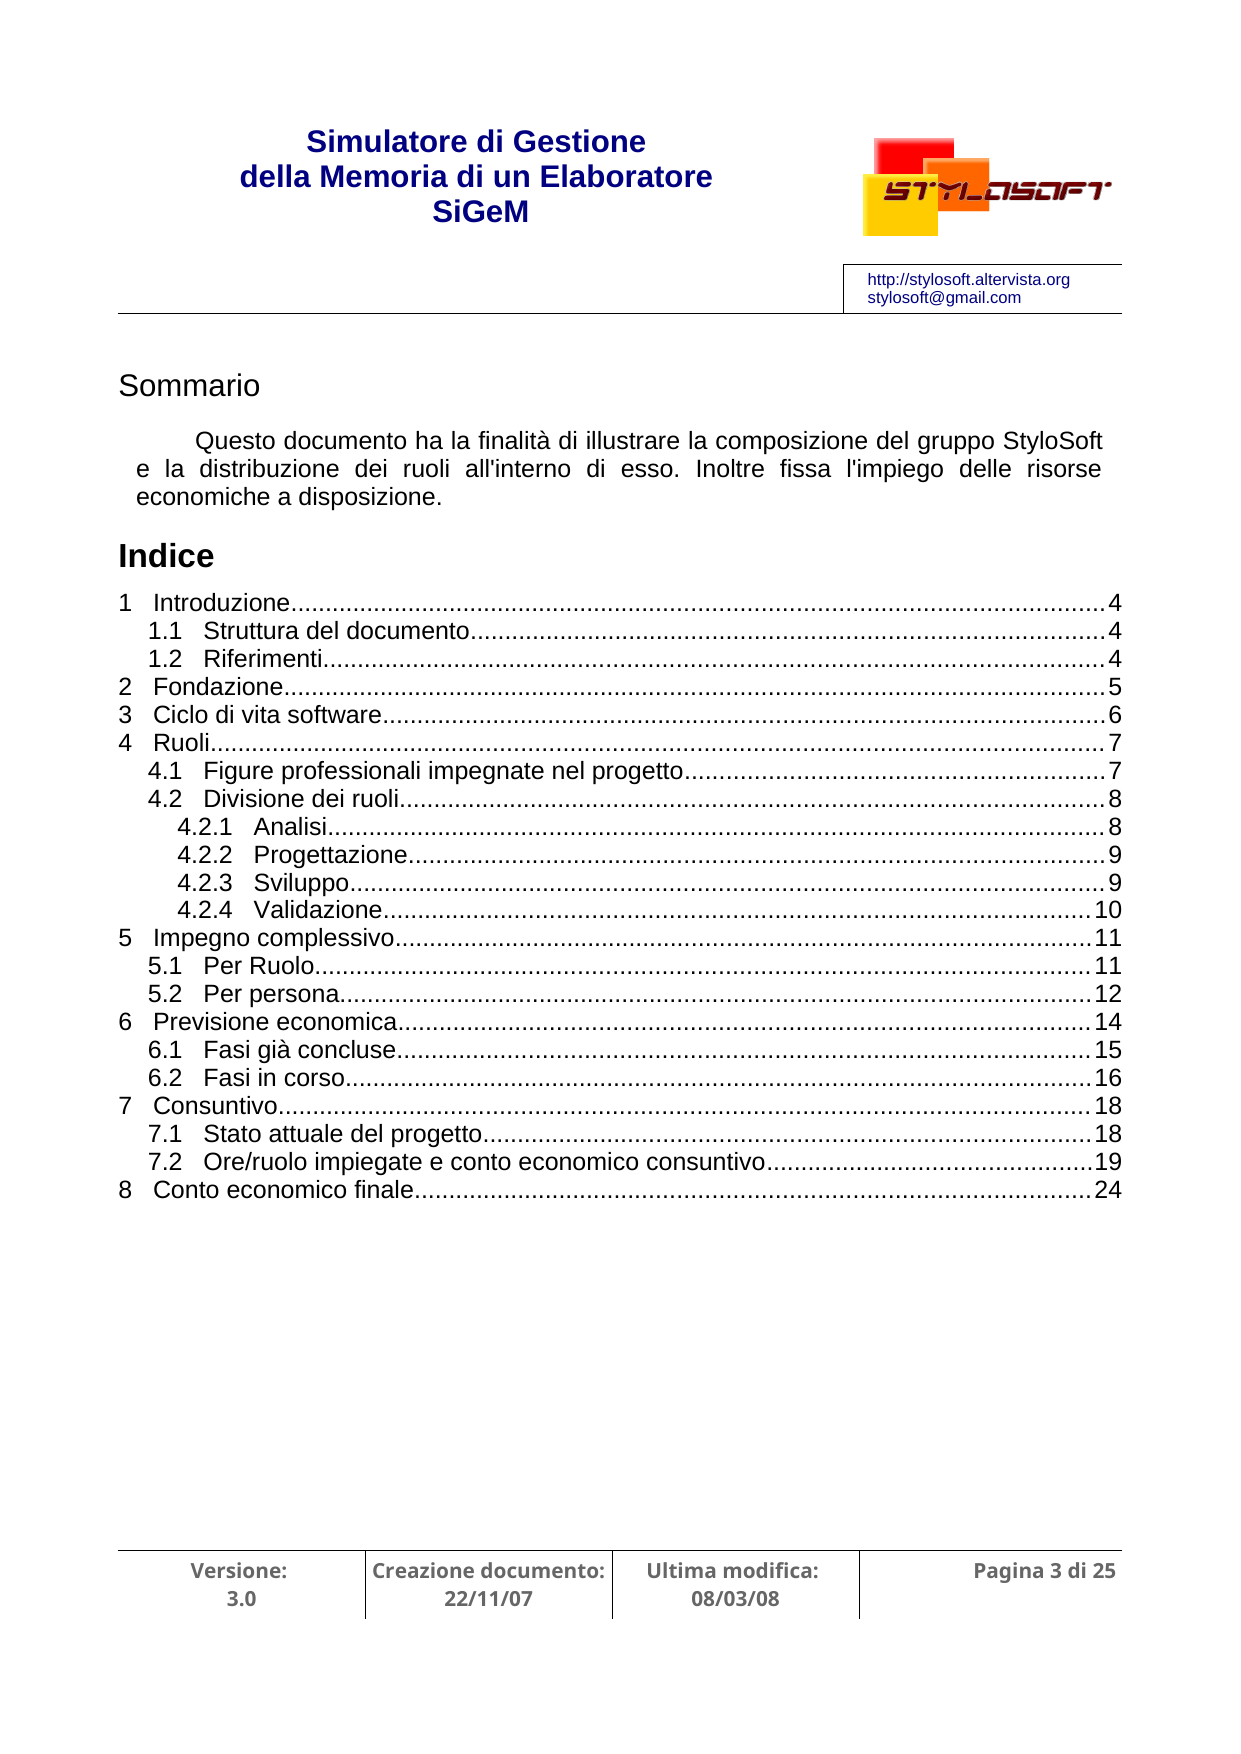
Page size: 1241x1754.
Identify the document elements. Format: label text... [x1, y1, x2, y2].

text 1 Introduzione 4 [118, 589, 1122, 617]
text 3 Ciclo di vita software 6 [118, 701, 1122, 729]
text 7.2 Ore/ruolo impiegate e conto economico consuntivo 19 [148, 1147, 1122, 1175]
text 5 Impegno complessivo 11 [118, 924, 1122, 952]
text Sommario [118, 368, 1104, 403]
text 2 Fondazione 5 [118, 673, 1122, 701]
text 4.2 Divisione dei ruoli 8 [148, 784, 1122, 812]
text 4.2.3 Sviluppo 9 [177, 868, 1122, 896]
text 4 Ruoli 7 [118, 729, 1122, 757]
text 6.1 Fasi già concluse 15 [148, 1036, 1122, 1064]
text 6 Previsione economica 14 [118, 1008, 1122, 1036]
text 4.2.4 Validazione 10 [177, 896, 1122, 924]
text 1.2 Riferimenti 4 [148, 645, 1122, 673]
text 4.1 Figure professionali impegnate nel progetto 7 [148, 757, 1122, 784]
text Questo documento ha la finalità di illustrare la composizione del gruppo StyloSoft e la distribuzione dei ruoli all'interno di esso. Inoltre fissa l'impiego delle risorse economiche a disposizione. [136, 427, 1104, 511]
text 6.2 Fasi in corso 16 [148, 1064, 1122, 1092]
text 7 Consuntivo 18 [118, 1092, 1122, 1119]
text 4.2.1 Analisi 8 [177, 812, 1122, 840]
subtitle Indice [118, 537, 1122, 574]
picture [848, 123, 1117, 247]
text 7.1 Stato attuale del progetto 18 [148, 1119, 1122, 1147]
text 5.1 Per Ruolo 11 [148, 952, 1122, 980]
text 5.2 Per persona 12 [148, 980, 1122, 1008]
text 4.2.2 Progettazione 9 [177, 840, 1122, 868]
text 8 Conto economico finale 24 [118, 1175, 1122, 1203]
text 1.1 Struttura del documento 4 [148, 617, 1122, 645]
